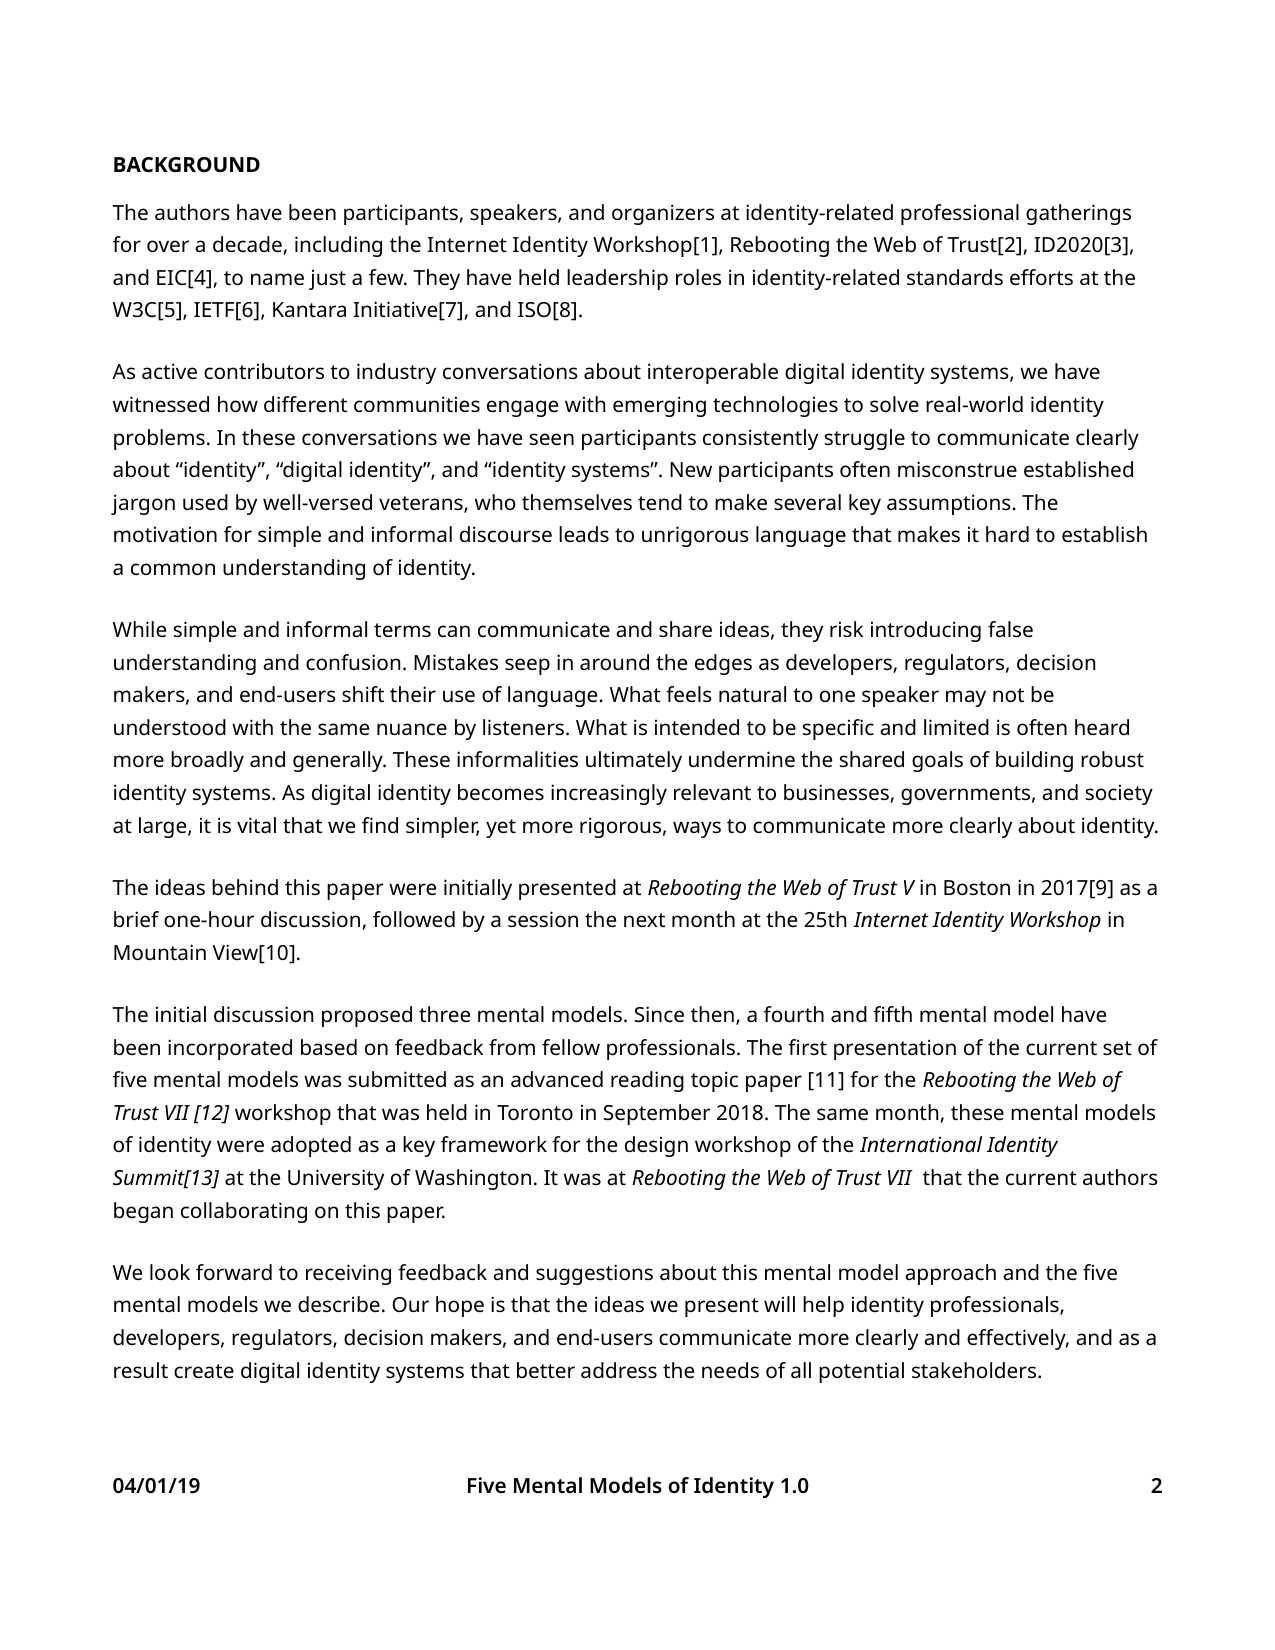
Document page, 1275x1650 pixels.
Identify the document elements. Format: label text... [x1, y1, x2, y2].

text The authors have been participants, speakers, and organizers at identity-related professional gatherings for over a decade, including the Internet Identity Workshop[1], Rebooting the Web of Trust[2], ID2020[3], and EIC[4], to name just a few. They have held leadership roles in identity-related standards efforts at the W3C[5], IETF[6], Kantara Initiative[7], and ISO[8]. [112, 198, 1162, 324]
text We look forward to receiving feedback and suggestions about this mental model approach and the five mental models we describe. Our hope is that the ideas we present will help identity professionals, developers, regulators, decision makers, and end-users communicate more clearly and effectively, and as a result create digital identity systems that better address the needs of all potential stakeholders. [112, 1258, 1162, 1384]
text As active contributors to industry conversations about interoperable digital identity systems, we have witnessed how different communities engage with emerging technologies to solve real-world identity problems. In these conversations we have seen participants consistently struggle to communicate clearly about “identity”, “digital identity”, and “identity systems”. New participants often misconstrue established jargon used by well-versed veterans, who themselves tend to make several key assumptions. The motivation for simple and informal discourse leads to unrigorous language that makes it hard to establish a common understanding of identity. [112, 357, 1162, 582]
text While simple and informal terms can communicate and share ideas, they risk introducing false understanding and confusion. Mistakes seep in around the edges as developers, regulators, decision makers, and end-users shift their use of language. What feels natural to one speaker may not be understood with the same nuance by listeners. What is intended to be specific and limited is often heard more broadly and generally. These informalities ultimately undermine the shared goals of building robust identity systems. As digital identity becomes increasingly relevant to businesses, governments, and society at large, it is vital that we find simpler, yet more rigorous, ways to communicate more clearly about identity. [112, 615, 1162, 839]
text The ideas behind this paper were initially presented at Rebooting the Web of Trust V in Boston in 2017[9] as a brief one-hour discussion, followed by a session the next month at the 25th Internet Identity Workshop in Mountain View[10]. [112, 873, 1162, 967]
text The initial discussion proposed three mental models. Since then, a fourth and fifth mental model have been incorporated based on feedback from fellow professionals. The first presentation of the current set of five mental models was submitted as an advanced reading topic paper [11] for the Rebooting the Web of Trust VII [12] workshop that was held in Toronto in September 2018. The same month, these mental models of identity were adopted as a key framework for the design workshop of the International Identity Summit[13] at the University of Washington. It was at Rebooting the Web of Trust VII that the current authors began collaborating on this paper. [112, 1000, 1162, 1224]
subtitle Background [112, 150, 1162, 178]
